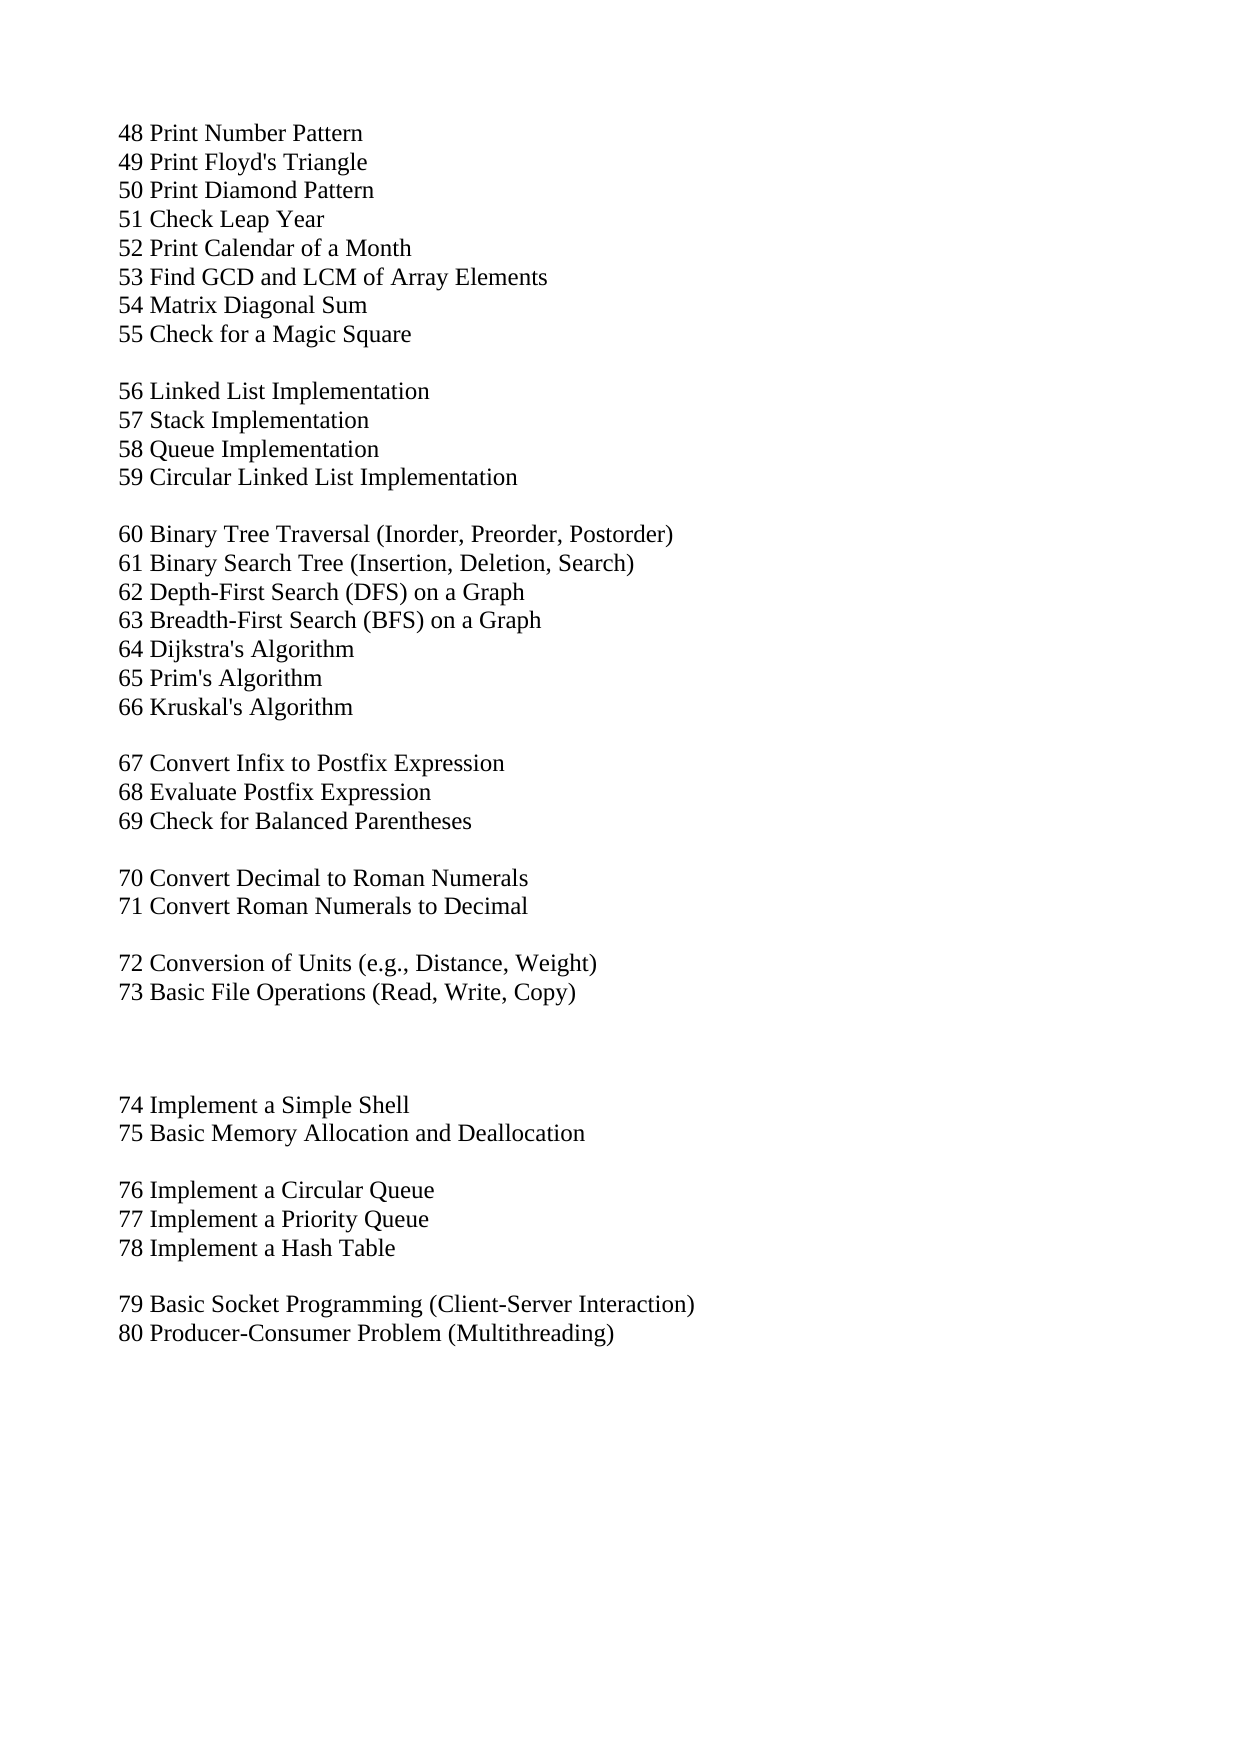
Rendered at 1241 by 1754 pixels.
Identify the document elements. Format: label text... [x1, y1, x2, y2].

text 50 Print Diamond Pattern [118, 176, 1122, 204]
text 61 Binary Search Tree (Insertion, Deletion, Search) [118, 548, 1122, 577]
text 48 Print Number Pattern [118, 118, 1122, 147]
text 64 Dijkstra's Algorithm [118, 634, 1122, 663]
text 51 Check Leap Year [118, 204, 1122, 233]
text 77 Implement a Priority Queue [118, 1204, 1122, 1233]
text 63 Breadth-First Search (BFS) on a Graph [118, 605, 1122, 634]
text 74 Implement a Simple Shell [118, 1090, 1122, 1118]
text 52 Print Calendar of a Month [118, 233, 1122, 262]
text 71 Convert Roman Numerals to Decimal [118, 891, 1122, 920]
text 59 Circular Linked List Implementation [118, 462, 1122, 491]
text 57 Stack Implementation [118, 405, 1122, 434]
text 70 Convert Decimal to Roman Numerals [118, 863, 1122, 891]
text 60 Binary Tree Traversal (Inorder, Preorder, Postorder) [118, 519, 1122, 548]
text 79 Basic Socket Programming (Client-Server Interaction) [118, 1289, 1122, 1318]
text 62 Depth-First Search (DFS) on a Graph [118, 577, 1122, 605]
text 55 Check for a Magic Square [118, 319, 1122, 348]
text 76 Implement a Circular Queue [118, 1175, 1122, 1204]
text 69 Check for Balanced Parentheses [118, 806, 1122, 835]
text 66 Kruskal's Algorithm [118, 692, 1122, 720]
text 54 Matrix Diagonal Sum [118, 291, 1122, 319]
text 58 Queue Implementation [118, 434, 1122, 462]
text 80 Producer-Consumer Problem (Multithreading) [118, 1318, 1122, 1347]
text 68 Evaluate Postfix Expression [118, 777, 1122, 806]
text 73 Basic File Operations (Read, Write, Copy) [118, 977, 1122, 1006]
text 75 Basic Memory Allocation and Deallocation [118, 1118, 1122, 1147]
text 72 Conversion of Units (e.g., Distance, Weight) [118, 948, 1122, 977]
text 78 Implement a Hash Table [118, 1233, 1122, 1262]
text 67 Convert Infix to Postfix Expression [118, 748, 1122, 777]
text 53 Find GCD and LCM of Array Elements [118, 262, 1122, 291]
text 49 Print Floyd's Triangle [118, 147, 1122, 176]
text 65 Prim's Algorithm [118, 663, 1122, 692]
text 56 Linked List Implementation [118, 376, 1122, 405]
